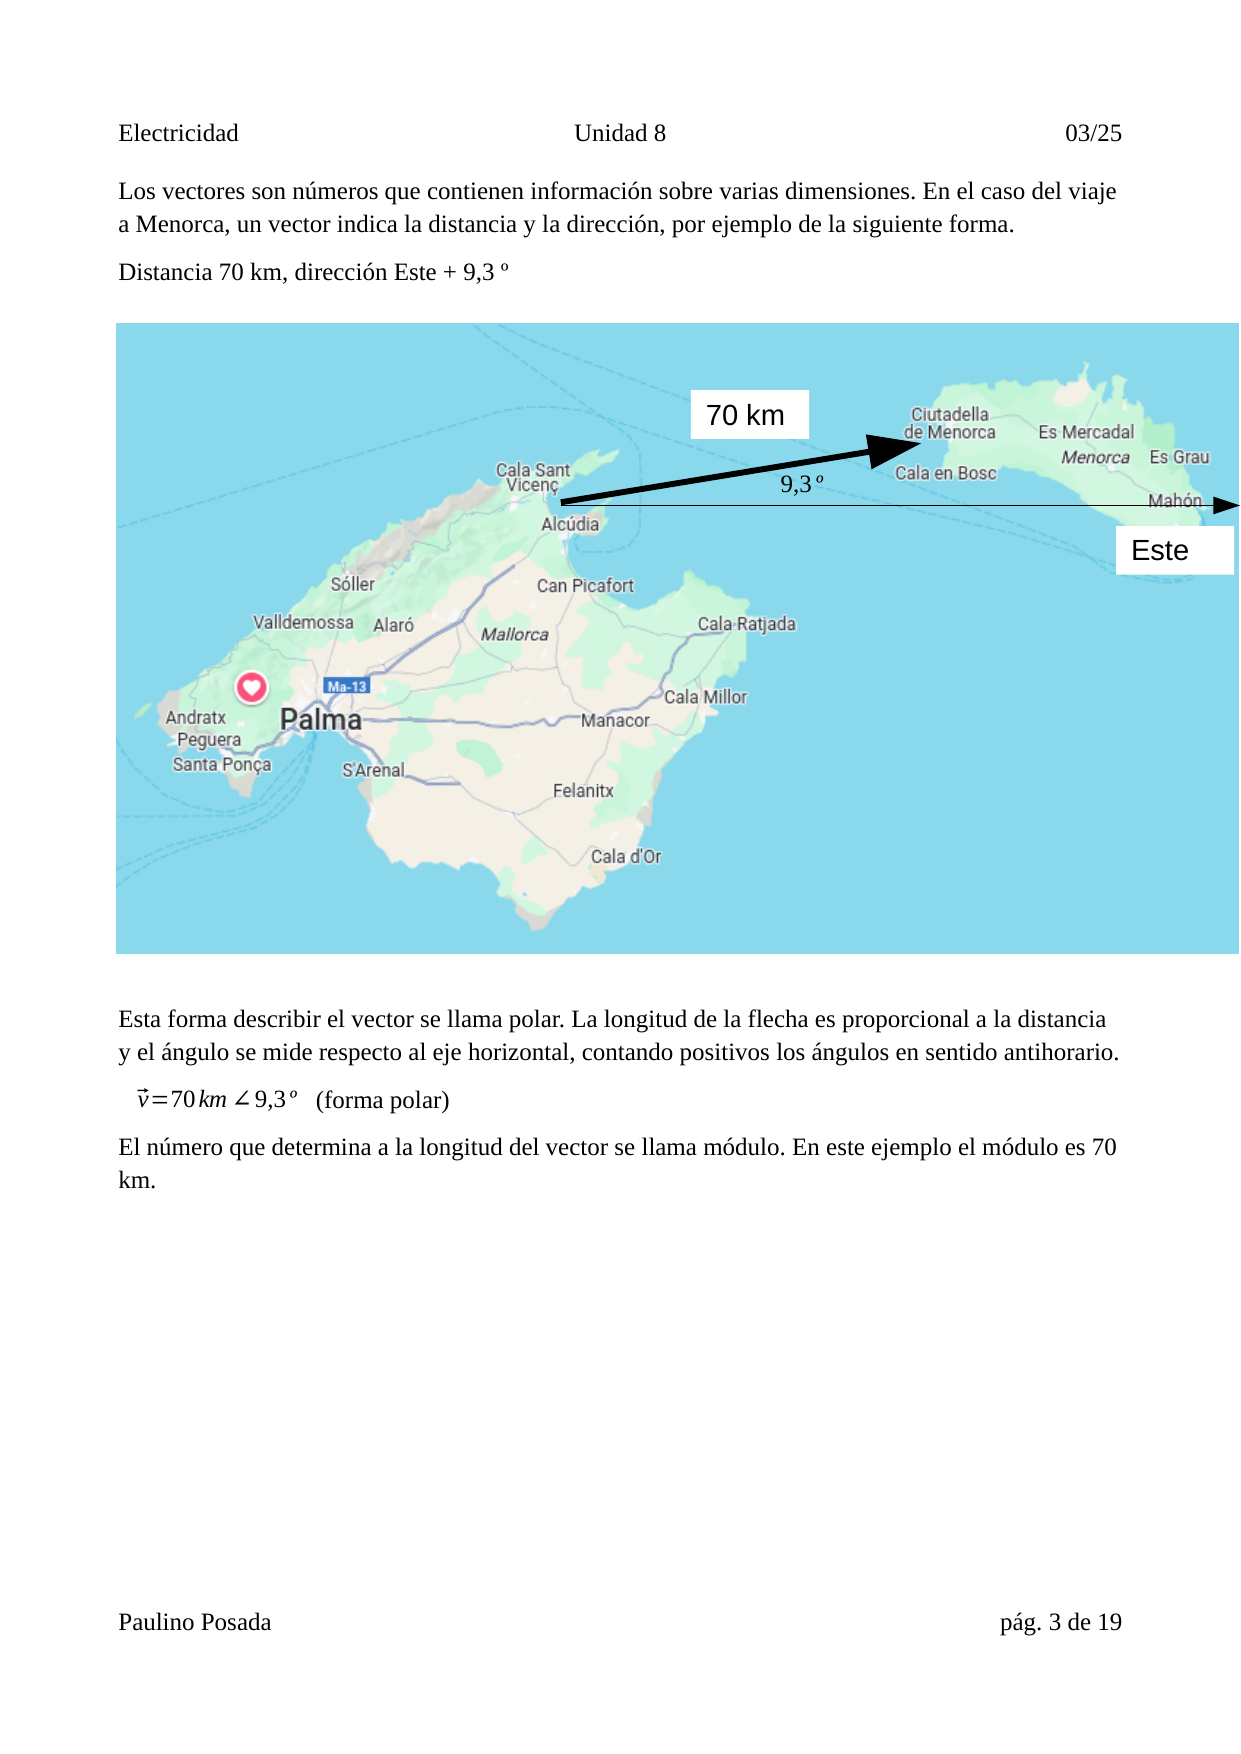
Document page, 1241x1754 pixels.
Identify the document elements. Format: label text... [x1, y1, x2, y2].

text Esta forma describir el vector se llama polar. La longitud de la flecha es proporcional a la distancia y el ángulo se mide respecto al eje horizontal, contando positivos los ángulos en sentido antihorario. [118, 1004, 1122, 1066]
picture [116, 323, 1239, 954]
text El número que determina a la longitud del vector se llama módulo. En este ejemplo el módulo es 70 km. [118, 1132, 1122, 1194]
text (forma polar) [118, 1085, 1122, 1113]
text Distancia 70 km, dirección Este + 9,3 º [118, 257, 1122, 286]
text Los vectores son números que contienen información sobre varias dimensiones. En el caso del viaje a Menorca, un vector indica la distancia y la dirección, por ejemplo de la siguiente forma. [118, 176, 1122, 238]
